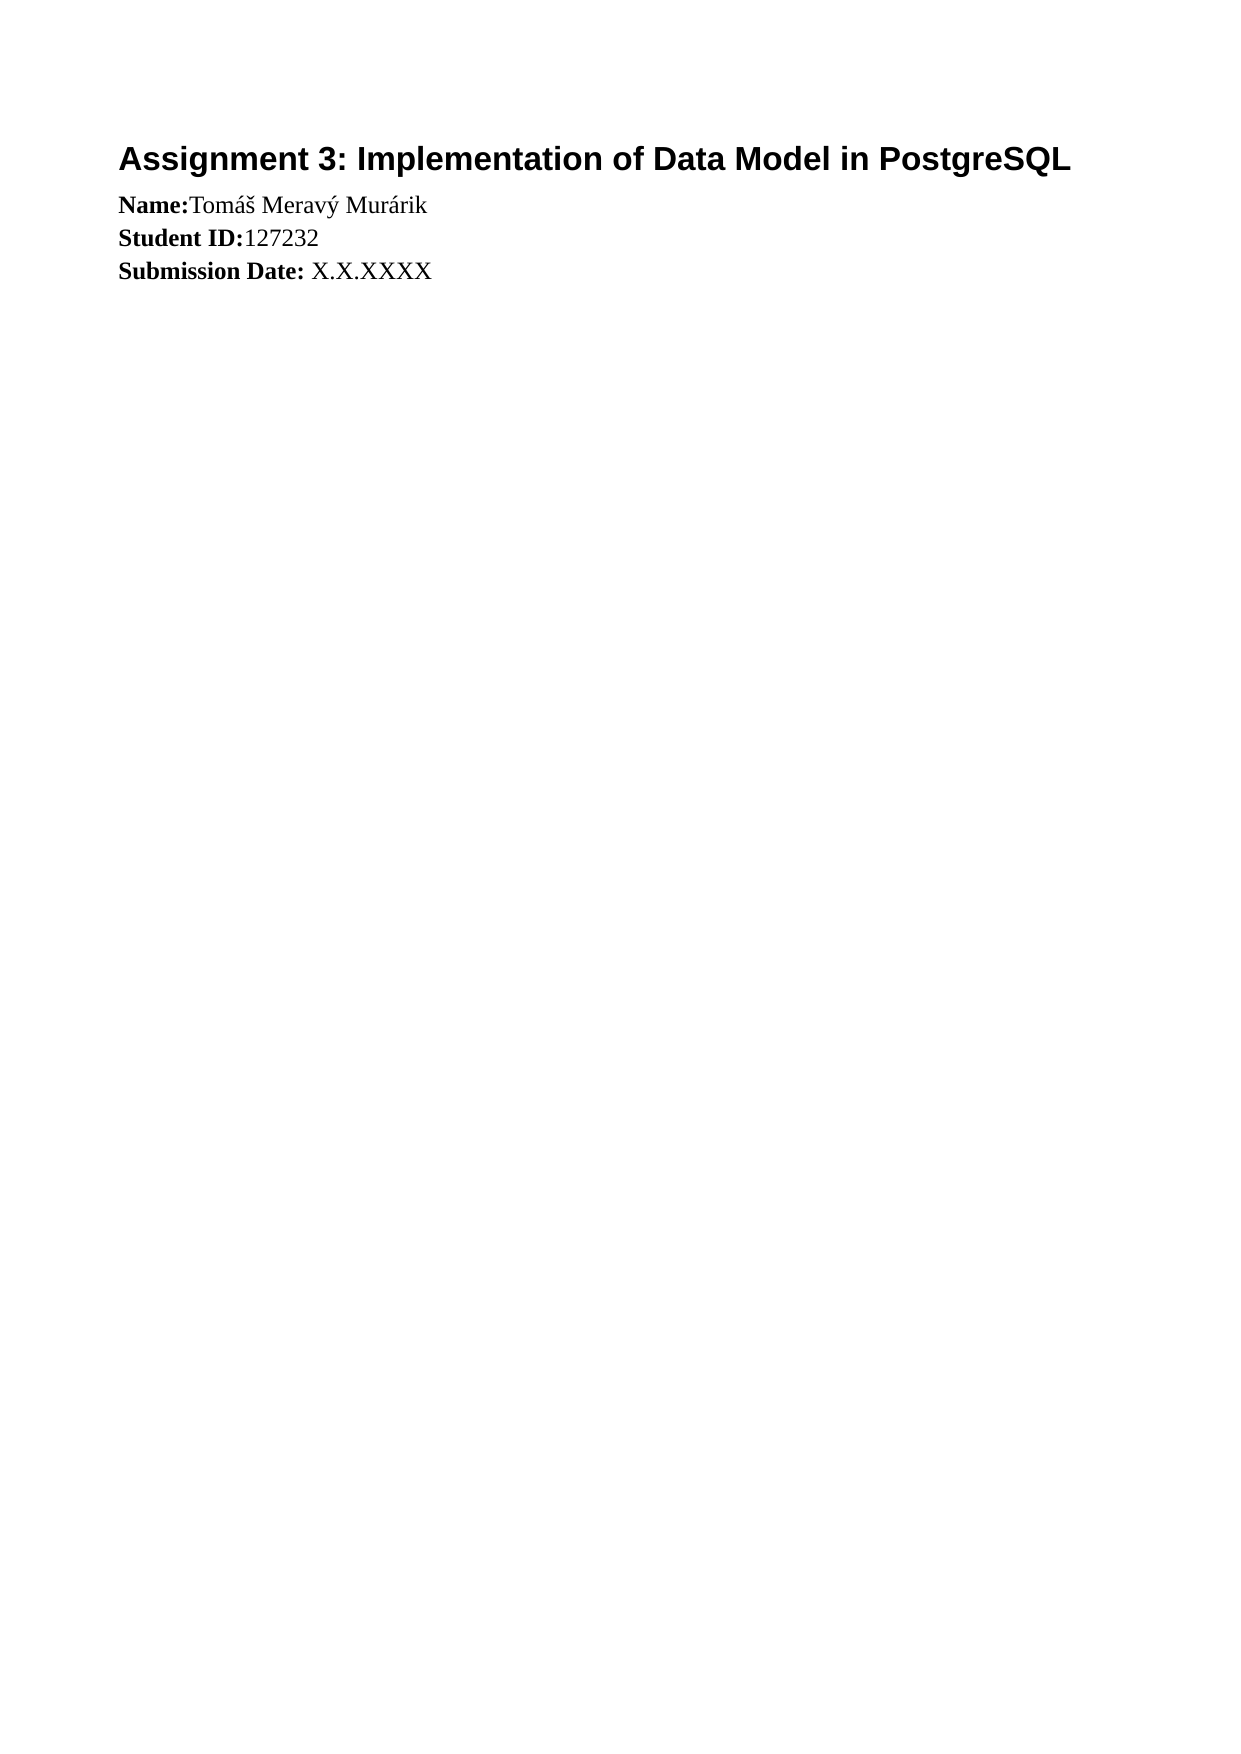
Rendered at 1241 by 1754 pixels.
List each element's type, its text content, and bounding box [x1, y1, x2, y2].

subtitle Assignment 3: Implementation of Data Model in PostgreSQL [118, 139, 1122, 177]
text Name:Tomáš Meravý Murárik Student ID:127232 Submission Date: X.X.XXXX [118, 190, 1122, 285]
